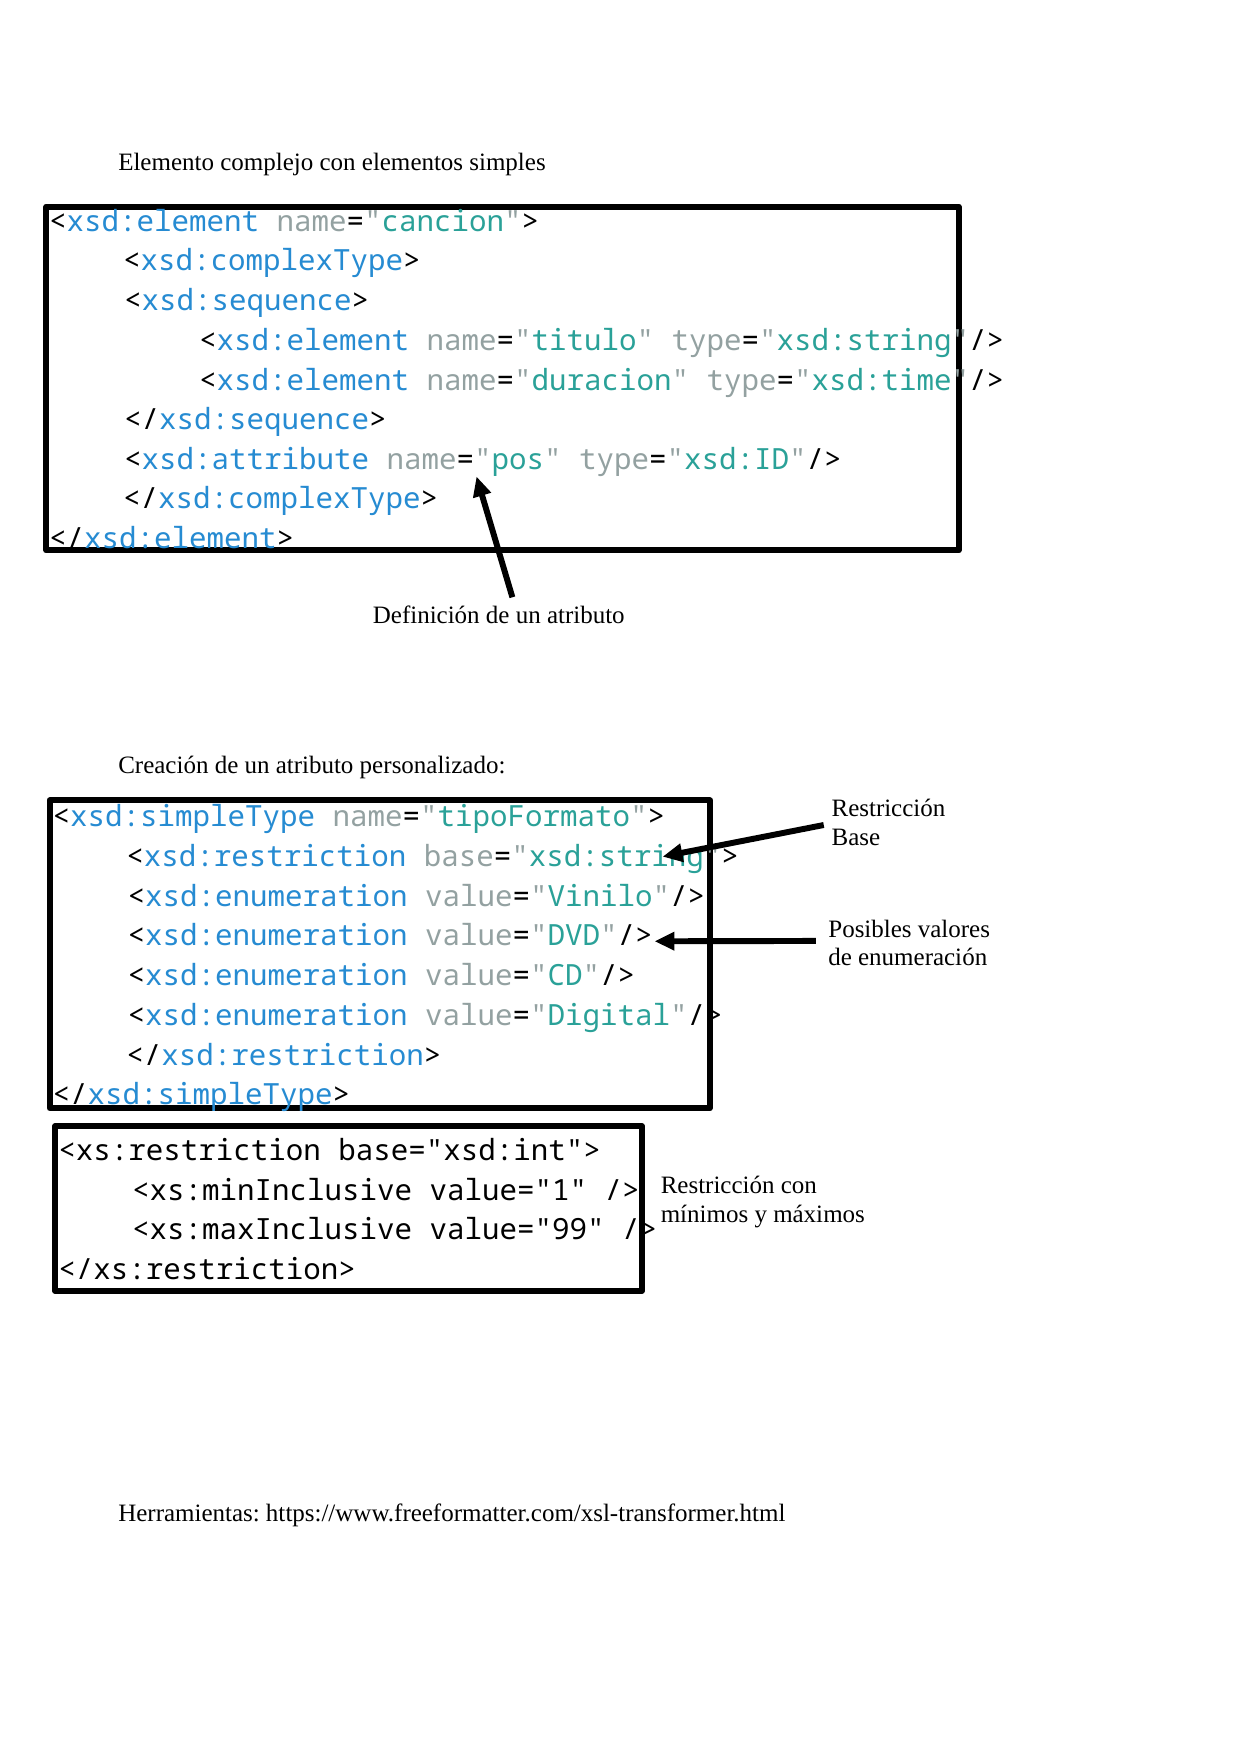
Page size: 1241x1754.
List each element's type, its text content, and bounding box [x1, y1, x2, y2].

text Creación de un atributo personalizado: [118, 751, 1122, 779]
text Herramientas: https://www.freeformatter.com/xsl-transformer.html [118, 1498, 1122, 1527]
text Elemento complejo con elementos simples [118, 147, 1122, 176]
